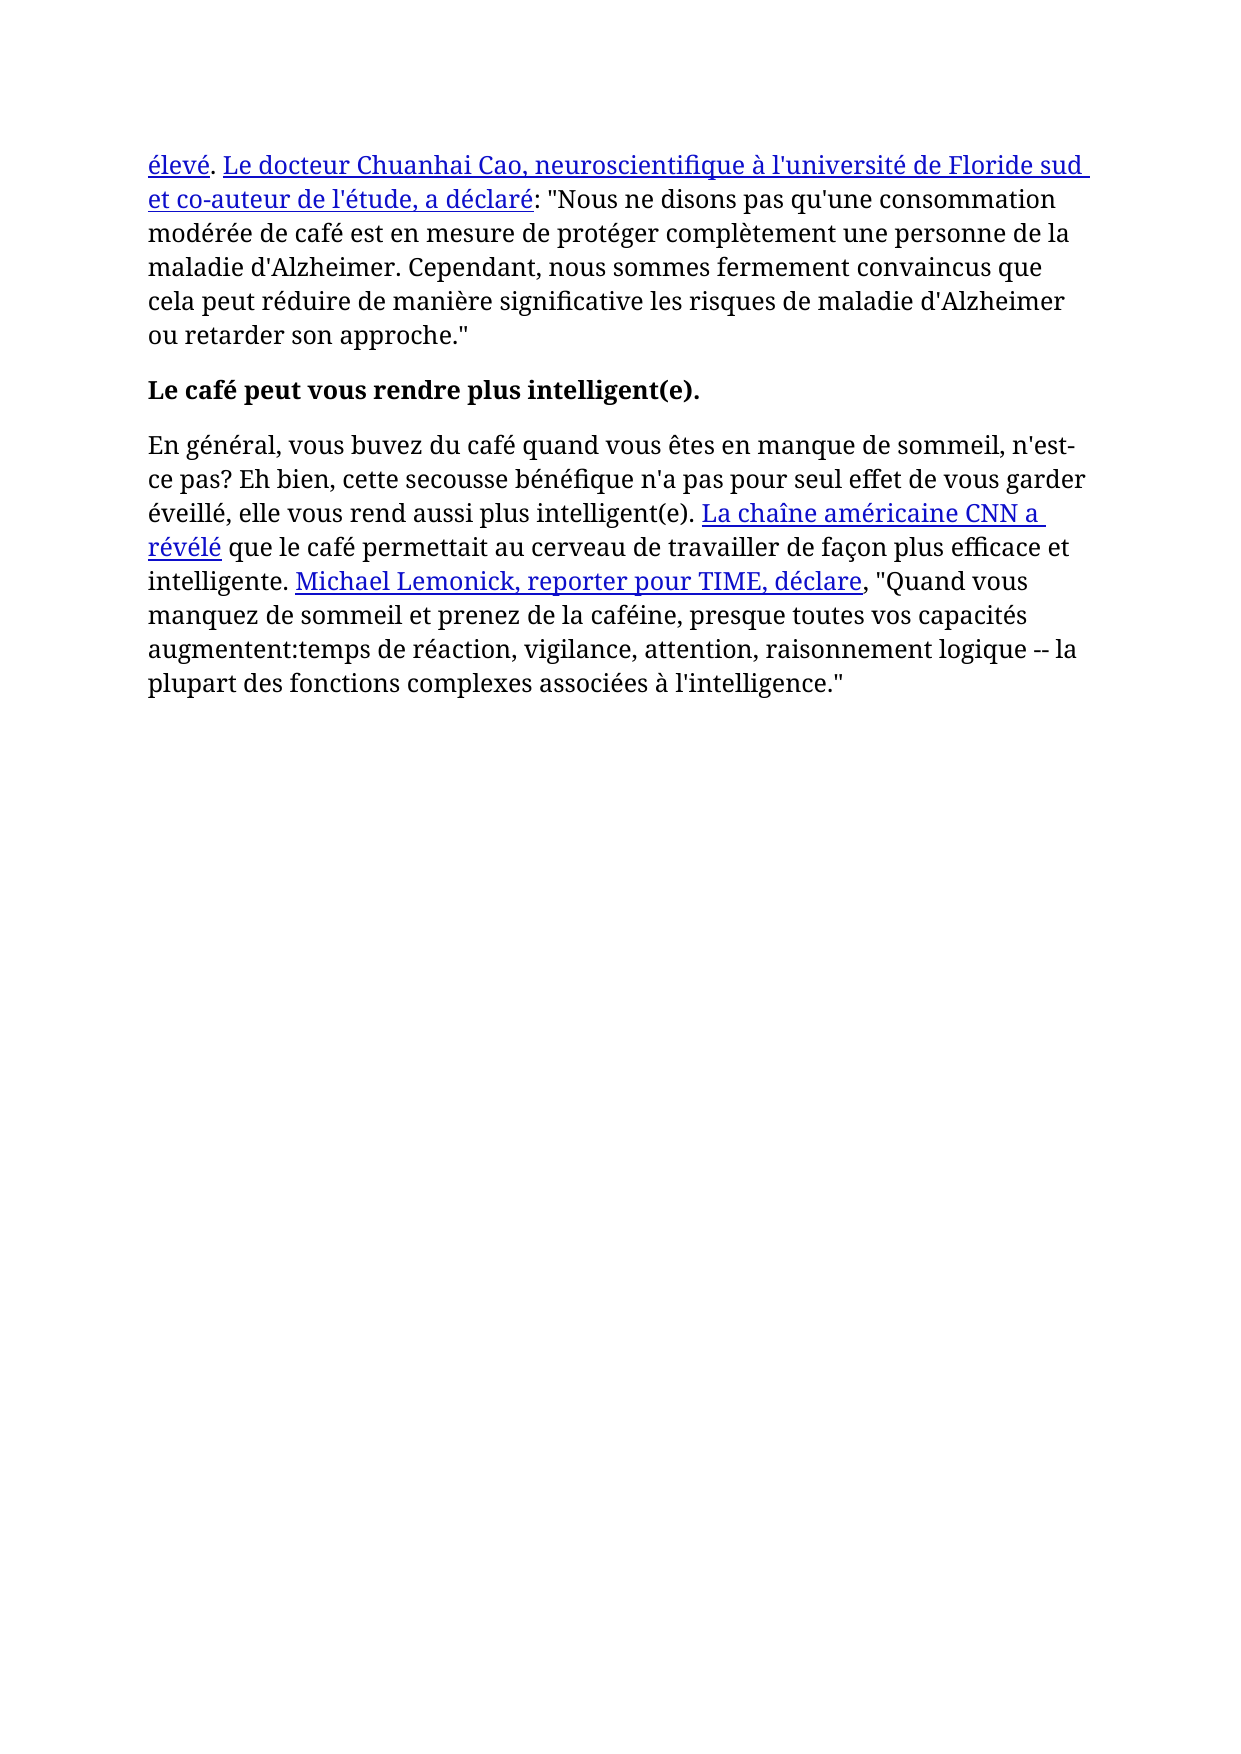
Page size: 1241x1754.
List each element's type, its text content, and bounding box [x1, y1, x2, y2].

text élevé. Le docteur Chuanhai Cao, neuroscientifique à l'université de Floride sud et co-auteur de l'étude, a déclaré: "Nous ne disons pas qu'une consommation modérée de café est en mesure de protéger complètement une personne de la maladie d'Alzheimer. Cependant, nous sommes fermement convaincus que cela peut réduire de manière significative les risques de maladie d'Alzheimer ou retarder son approche." [148, 148, 1093, 352]
text En général, vous buvez du café quand vous êtes en manque de sommeil, n'est-ce pas? Eh bien, cette secousse bénéfique n'a pas pour seul effet de vous garder éveillé, elle vous rend aussi plus intelligent(e). La chaîne américaine CNN a révélé que le café permettait au cerveau de travailler de façon plus efficace et intelligente. Michael Lemonick, reporter pour TIME, déclare, "Quand vous manquez de sommeil et prenez de la caféine, presque toutes vos capacités augmentent:temps de réaction, vigilance, attention, raisonnement logique -- la plupart des fonctions complexes associées à l'intelligence." [148, 428, 1093, 700]
text Le café peut vous rendre plus intelligent(e). [148, 373, 1093, 407]
